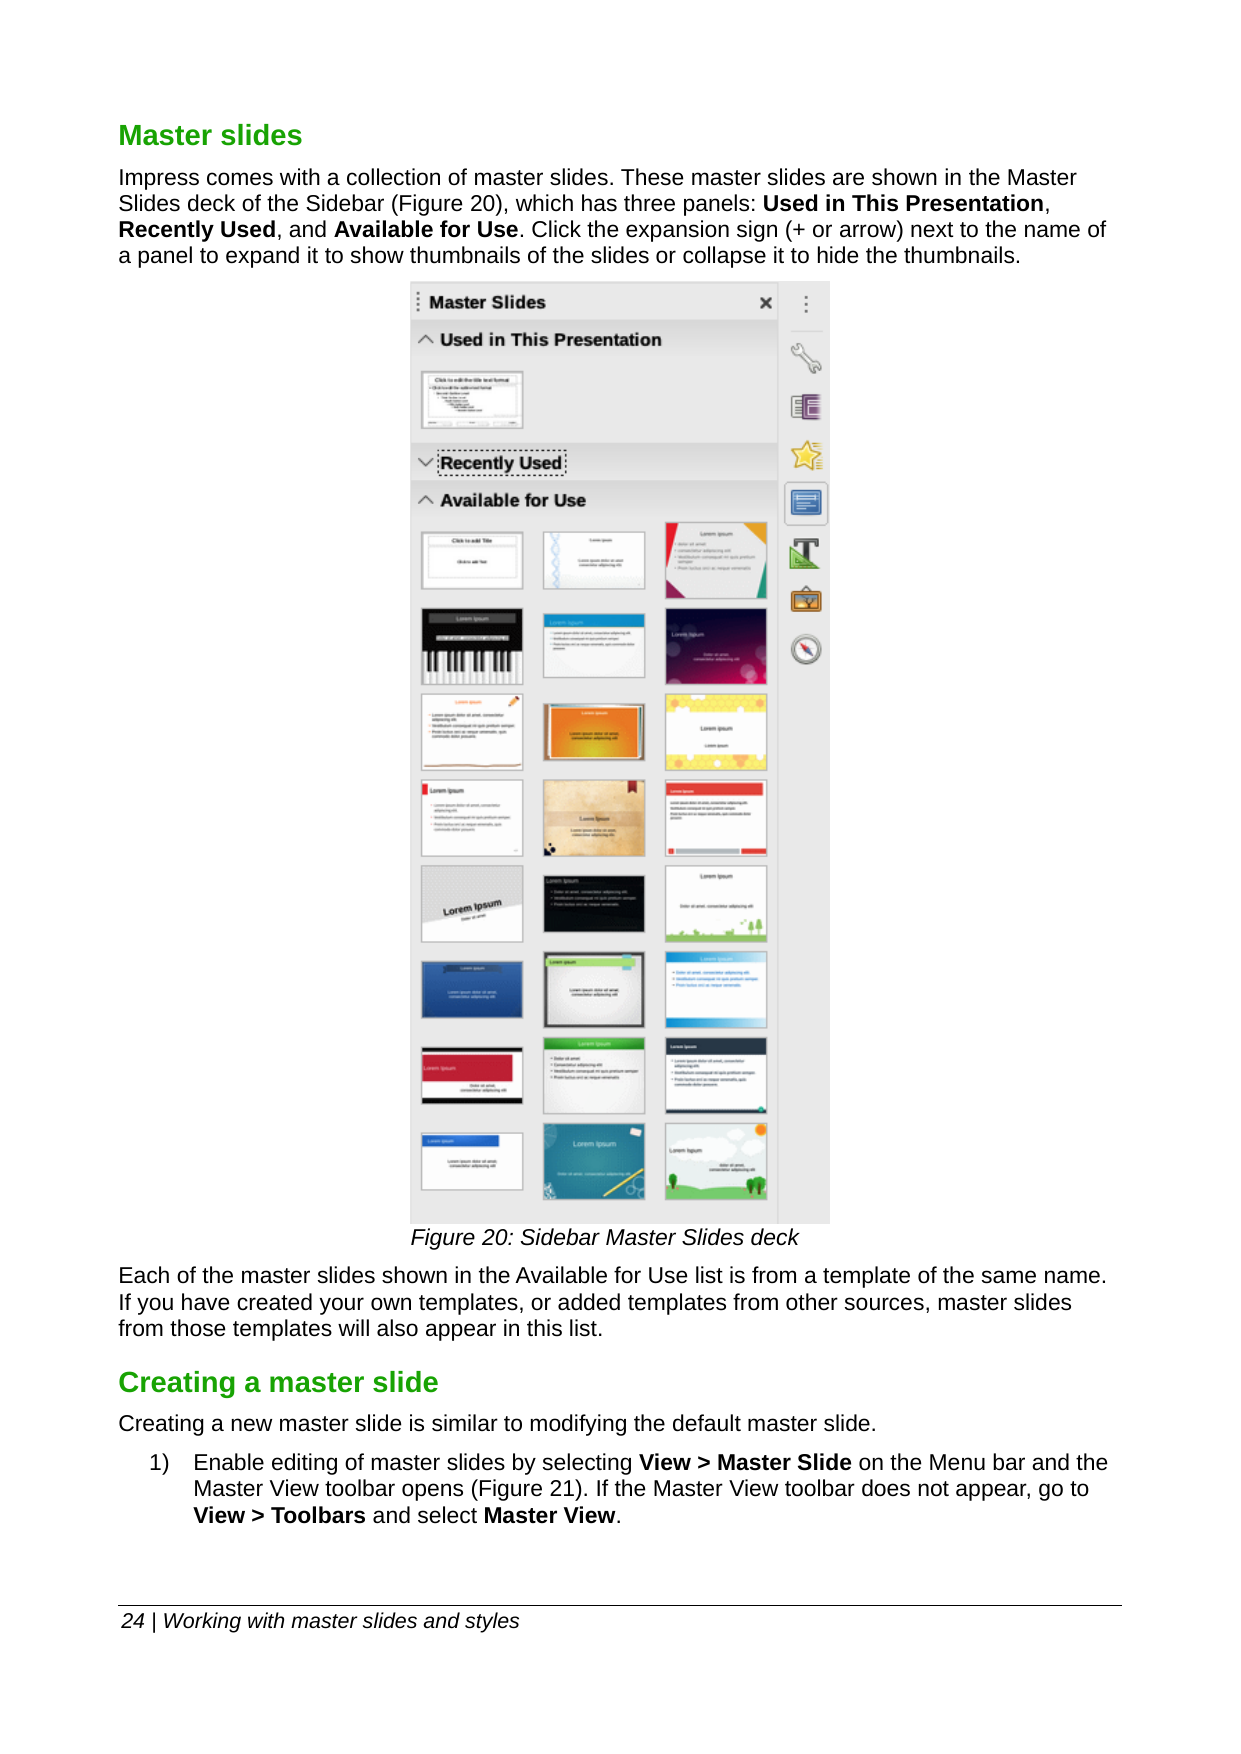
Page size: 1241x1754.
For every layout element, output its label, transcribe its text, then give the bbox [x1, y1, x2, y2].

text Impress comes with a collection of master slides. These master slides are shown in the Master Slides deck of the Sidebar (Figure 20), which has three panels: Used in This Presentation, Recently Used, and Available for Use. Click the expansion sign (+ or arrow) next to the name of a panel to expand it to show thumbnails of the slides or collapse it to hide the thumbnails. [118, 163, 1122, 269]
picture [410, 281, 830, 1224]
text Each of the master slides shown in the Available for Use list is from a template of the same name. If you have created your own templates, or added templates from other sources, master slides from those templates will also appear in this list. [118, 1262, 1122, 1341]
subtitle Creating a master slide [118, 1365, 1122, 1398]
subtitle Master slides [118, 118, 1122, 152]
list Creating a new master slide is similar to modifying the default master slide. [118, 1410, 1122, 1437]
list Enable editing of master slides by selecting View > Master Slide on the Menu bar and the Master View toolbar opens (Figure 21). If the Master View toolbar does not appear, go to View > Toolbars and select Master View. [169, 1449, 1122, 1528]
text Figure 20: Sidebar Master Slides deck [410, 1224, 830, 1250]
